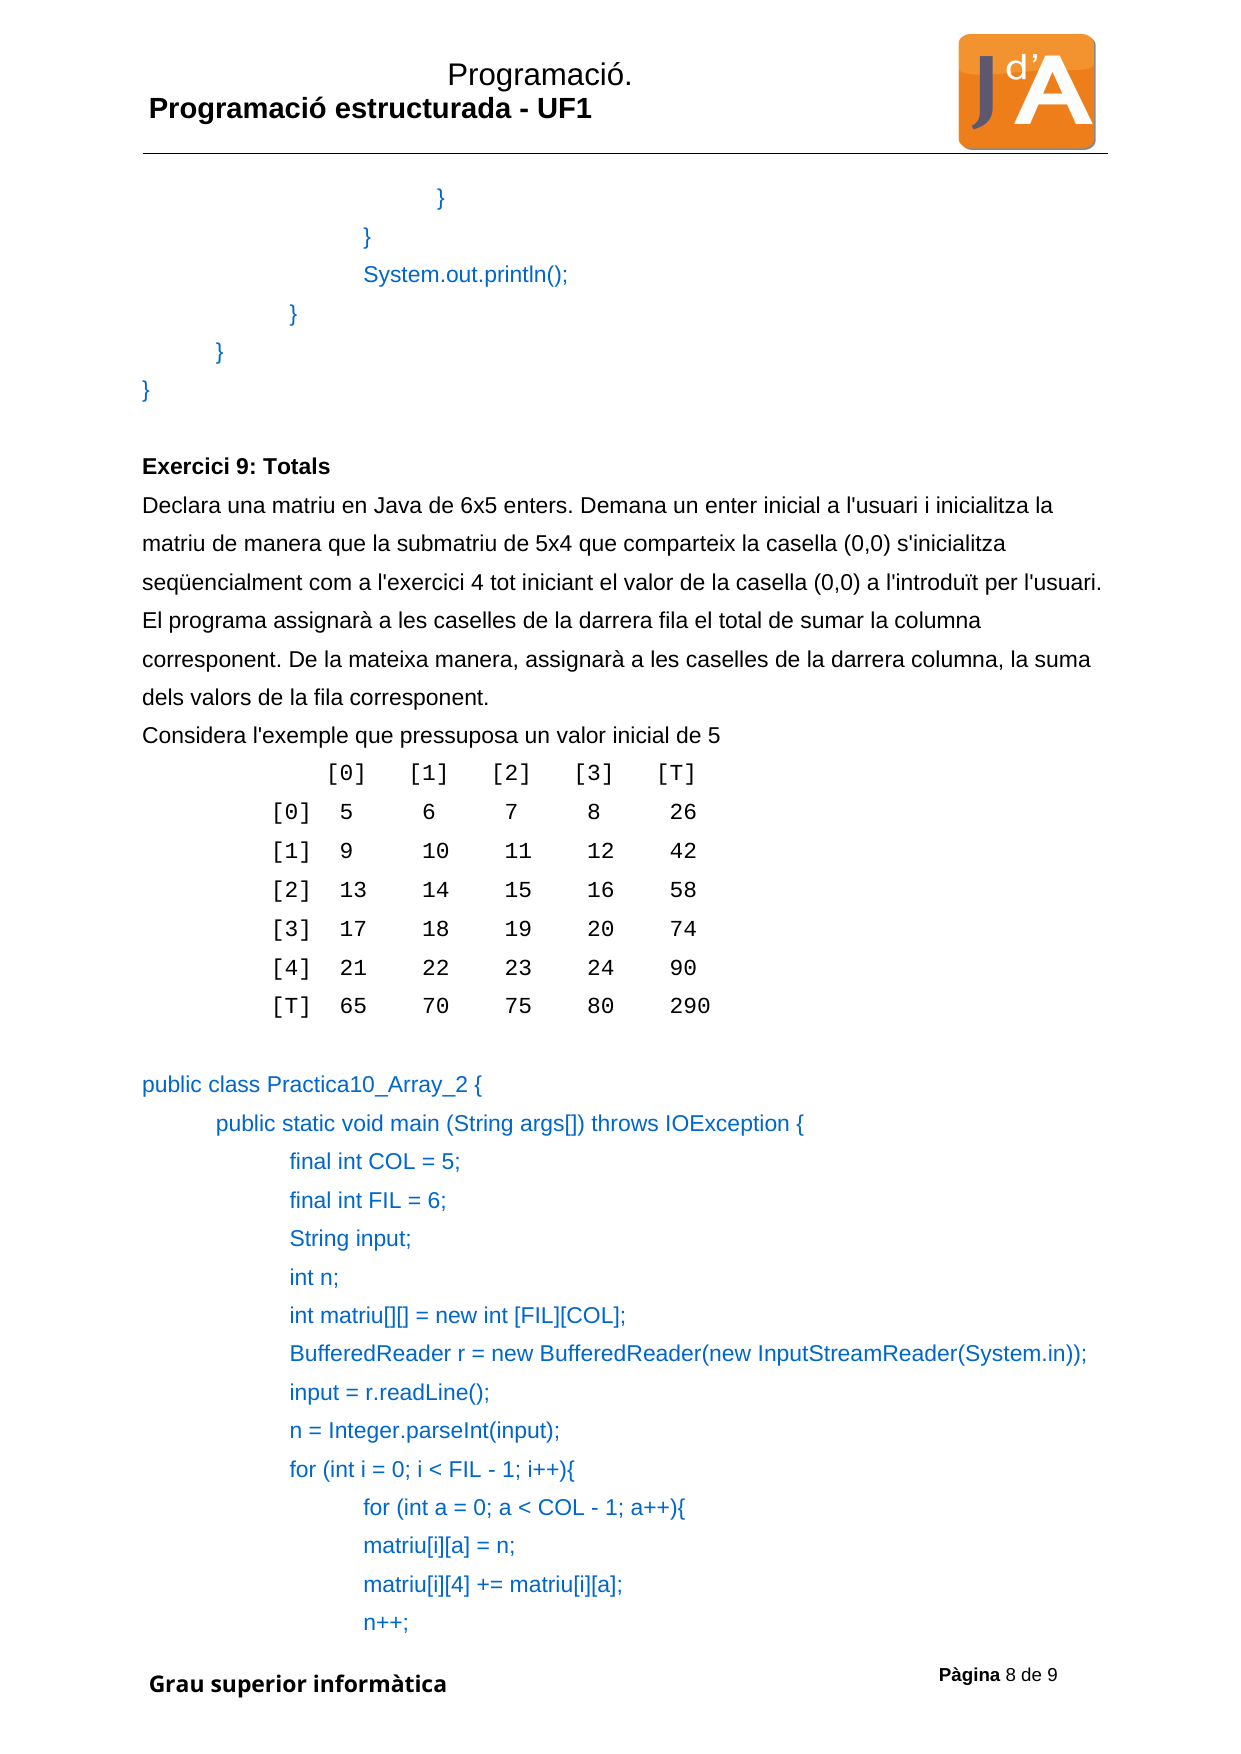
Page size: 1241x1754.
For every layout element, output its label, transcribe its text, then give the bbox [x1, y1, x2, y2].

text BufferedReader r = new BufferedReader(new InputStreamReader(System.in)); [142, 1341, 1107, 1367]
text [1] 9 10 11 12 42 [216, 839, 1107, 865]
text int n; [142, 1264, 1107, 1290]
text } [142, 377, 1107, 403]
text System.out.println(); [142, 262, 1107, 287]
text [0] 5 6 7 8 26 [216, 800, 1107, 826]
text int matriu[][] = new int [FIL][COL]; [142, 1303, 1107, 1328]
text [2] 13 14 15 16 58 [216, 878, 1107, 904]
text [3] 17 18 19 20 74 [216, 917, 1107, 943]
text [T] 65 70 75 80 290 [216, 995, 1107, 1021]
text [4] 21 22 23 24 90 [216, 956, 1107, 982]
text for (int i = 0; i < FIL - 1; i++){ [142, 1456, 1107, 1482]
text for (int a = 0; a < COL - 1; a++){ [142, 1495, 1107, 1520]
picture [958, 34, 1096, 150]
text final int COL = 5; [142, 1149, 1107, 1174]
text } [142, 300, 1107, 326]
text [0] [1] [2] [3] [T] [216, 762, 1107, 787]
text matriu[i][4] += matriu[i][a]; [142, 1572, 1107, 1597]
text n = Integer.parseInt(input); [142, 1418, 1107, 1443]
text public static void main (String args[]) throws IOException { [142, 1110, 1107, 1136]
text Considera l'exemple que pressuposa un valor inicial de 5 [142, 723, 1107, 749]
text Exercici 9: Totals [142, 454, 1107, 480]
text matriu[i][a] = n; [142, 1533, 1107, 1559]
text n++; [142, 1610, 1107, 1636]
text final int FIL = 6; [142, 1187, 1107, 1213]
text Declara una matriu en Java de 6x5 enters. Demana un enter inicial a l'usuari i inicialitza la matriu de manera que la submatriu de 5x4 que comparteix la casella (0,0) s'inicialitza seqüencialment com a l'exercici 4 tot iniciant el valor de la casella (0,0) a l'introduït per l'usuari. El programa assignarà a les caselles de la darrera fila el total de sumar la columna corresponent. De la mateixa manera, assignarà a les caselles de la darrera columna, la suma dels valors de la fila corresponent. [142, 492, 1107, 710]
text } [142, 339, 1107, 364]
text public class Practica10_Array_2 { [142, 1072, 1107, 1098]
text } [142, 223, 1107, 249]
text String input; [142, 1226, 1107, 1251]
text } [142, 185, 1107, 211]
text input = r.readLine(); [142, 1379, 1107, 1405]
